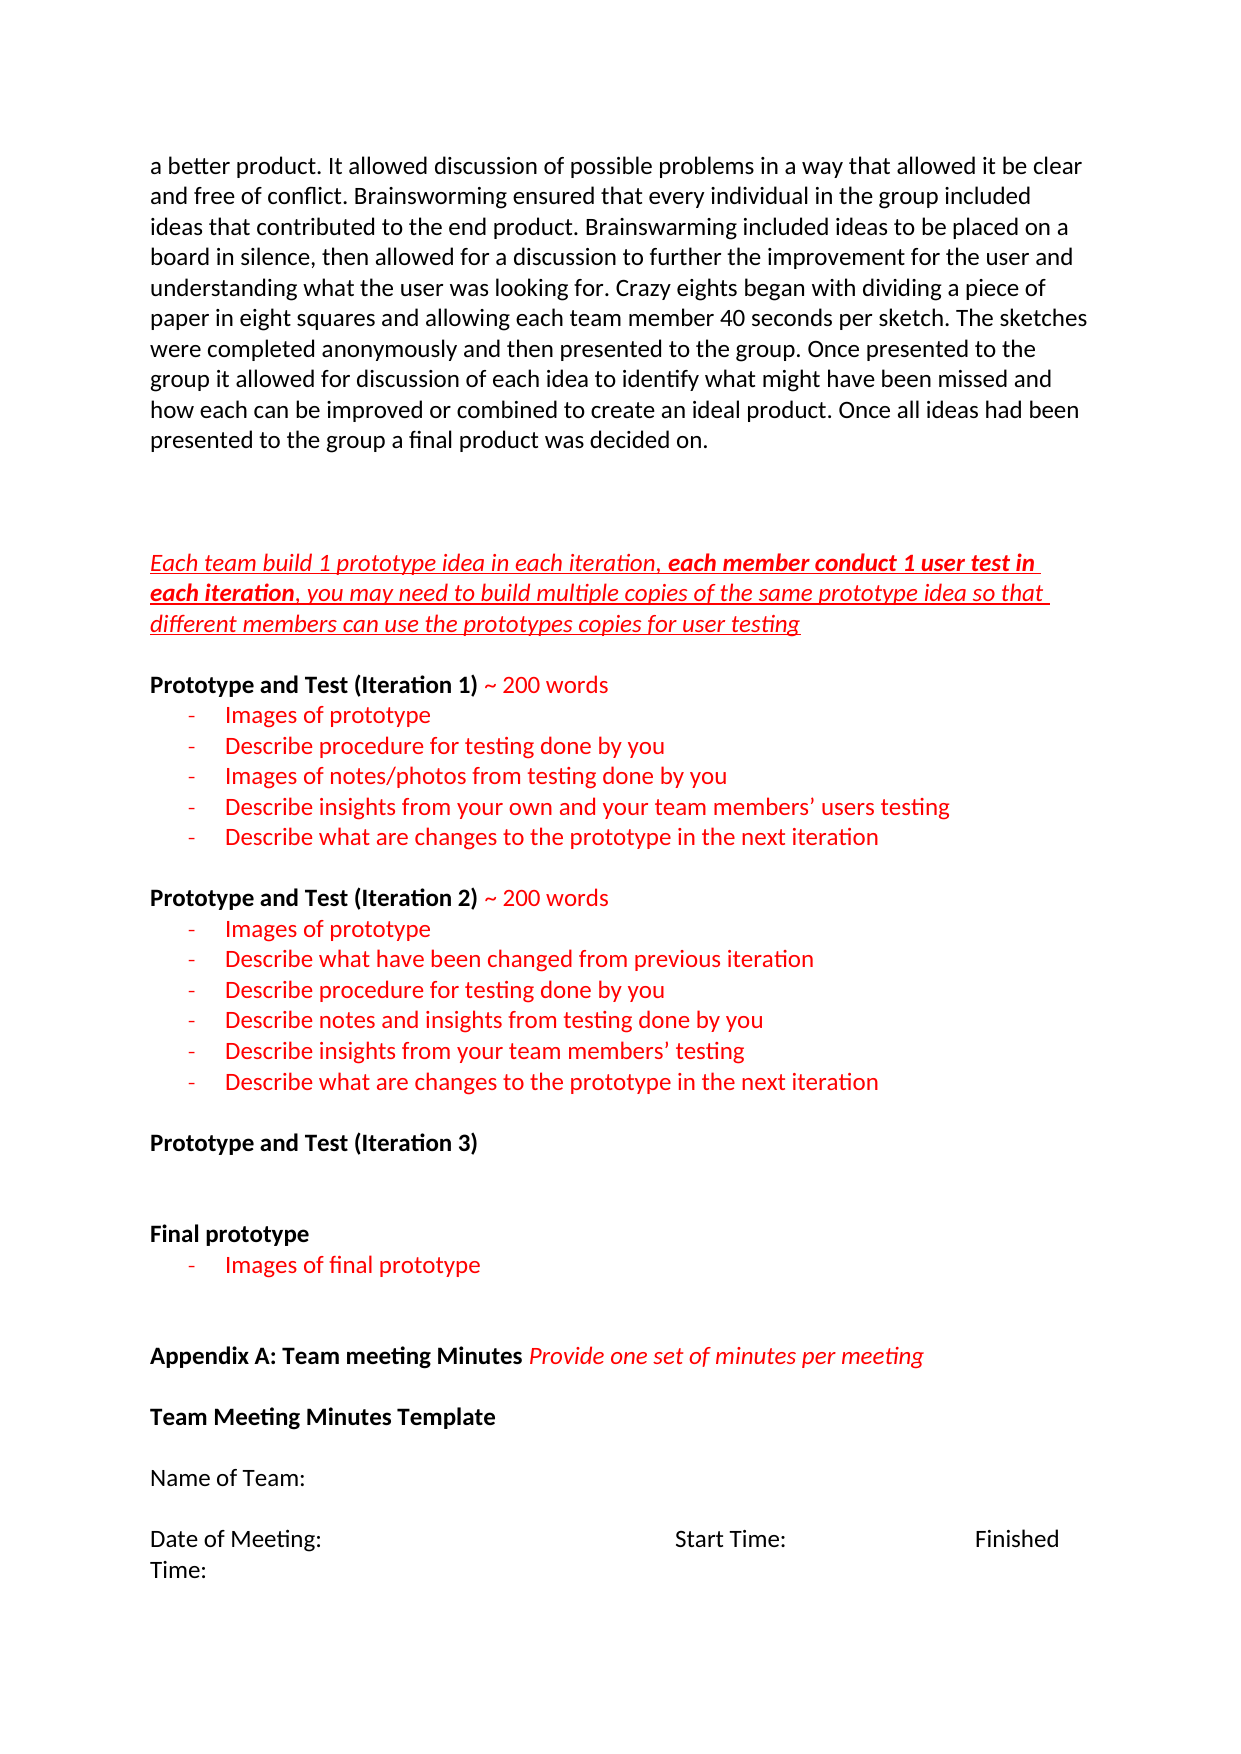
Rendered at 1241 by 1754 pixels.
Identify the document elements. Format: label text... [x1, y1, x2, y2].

text Each team build 1 prototype idea in each iteration, each member conduct 1 user test in each iteration, you may need to build multiple copies of the same prototype idea so that different members can use the prototypes copies for user testing [150, 547, 1090, 638]
list Images of prototype [187, 699, 1090, 730]
text Date of Meeting: Start Time: Finished Time: [150, 1523, 1090, 1584]
list Describe notes and insights from testing done by you [187, 1004, 1090, 1035]
list Describe what are changes to the prototype in the next iteration [187, 1066, 1090, 1096]
list Describe what are changes to the prototype in the next iteration [187, 821, 1090, 852]
text a better product. It allowed discussion of possible problems in a way that allowed it be clear and free of conflict. Brainsworming ensured that every individual in the group included ideas that contributed to the end product. Brainswarming included ideas to be placed on a board in silence, then allowed for a discussion to further the improvement for the user and understanding what the user was looking for. Crazy eights began with dividing a piece of paper in eight squares and allowing each team member 40 seconds per sketch. The sketches were completed anonymously and then presented to the group. Once presented to the group it allowed for discussion of each idea to identify what might have been missed and how each can be improved or combined to create an ideal product. Once all ideas had been presented to the group a final product was decided on. [150, 150, 1090, 455]
text Prototype and Test (Iteration 1) ~ 200 words [150, 669, 1090, 699]
text Prototype and Test (Iteration 2) ~ 200 words [150, 882, 1090, 913]
list Images of final prototype [187, 1249, 1090, 1279]
list Describe procedure for testing done by you [187, 730, 1090, 760]
text Final prototype [150, 1218, 1090, 1249]
list Images of prototype [187, 913, 1090, 943]
list Prototype and Test (Iteration 3) [150, 1127, 1090, 1157]
list Describe insights from your team members’ testing [187, 1035, 1090, 1066]
text Appendix A: Team meeting Minutes Provide one set of minutes per meeting [150, 1340, 1090, 1371]
list Describe insights from your own and your team members’ users testing [187, 791, 1090, 821]
list Describe procedure for testing done by you [187, 974, 1090, 1004]
text Team Meeting Minutes Template [150, 1401, 1090, 1432]
list Images of notes/photos from testing done by you [187, 760, 1090, 791]
list Describe what have been changed from previous iteration [187, 943, 1090, 974]
text Name of Team: [150, 1462, 1090, 1493]
